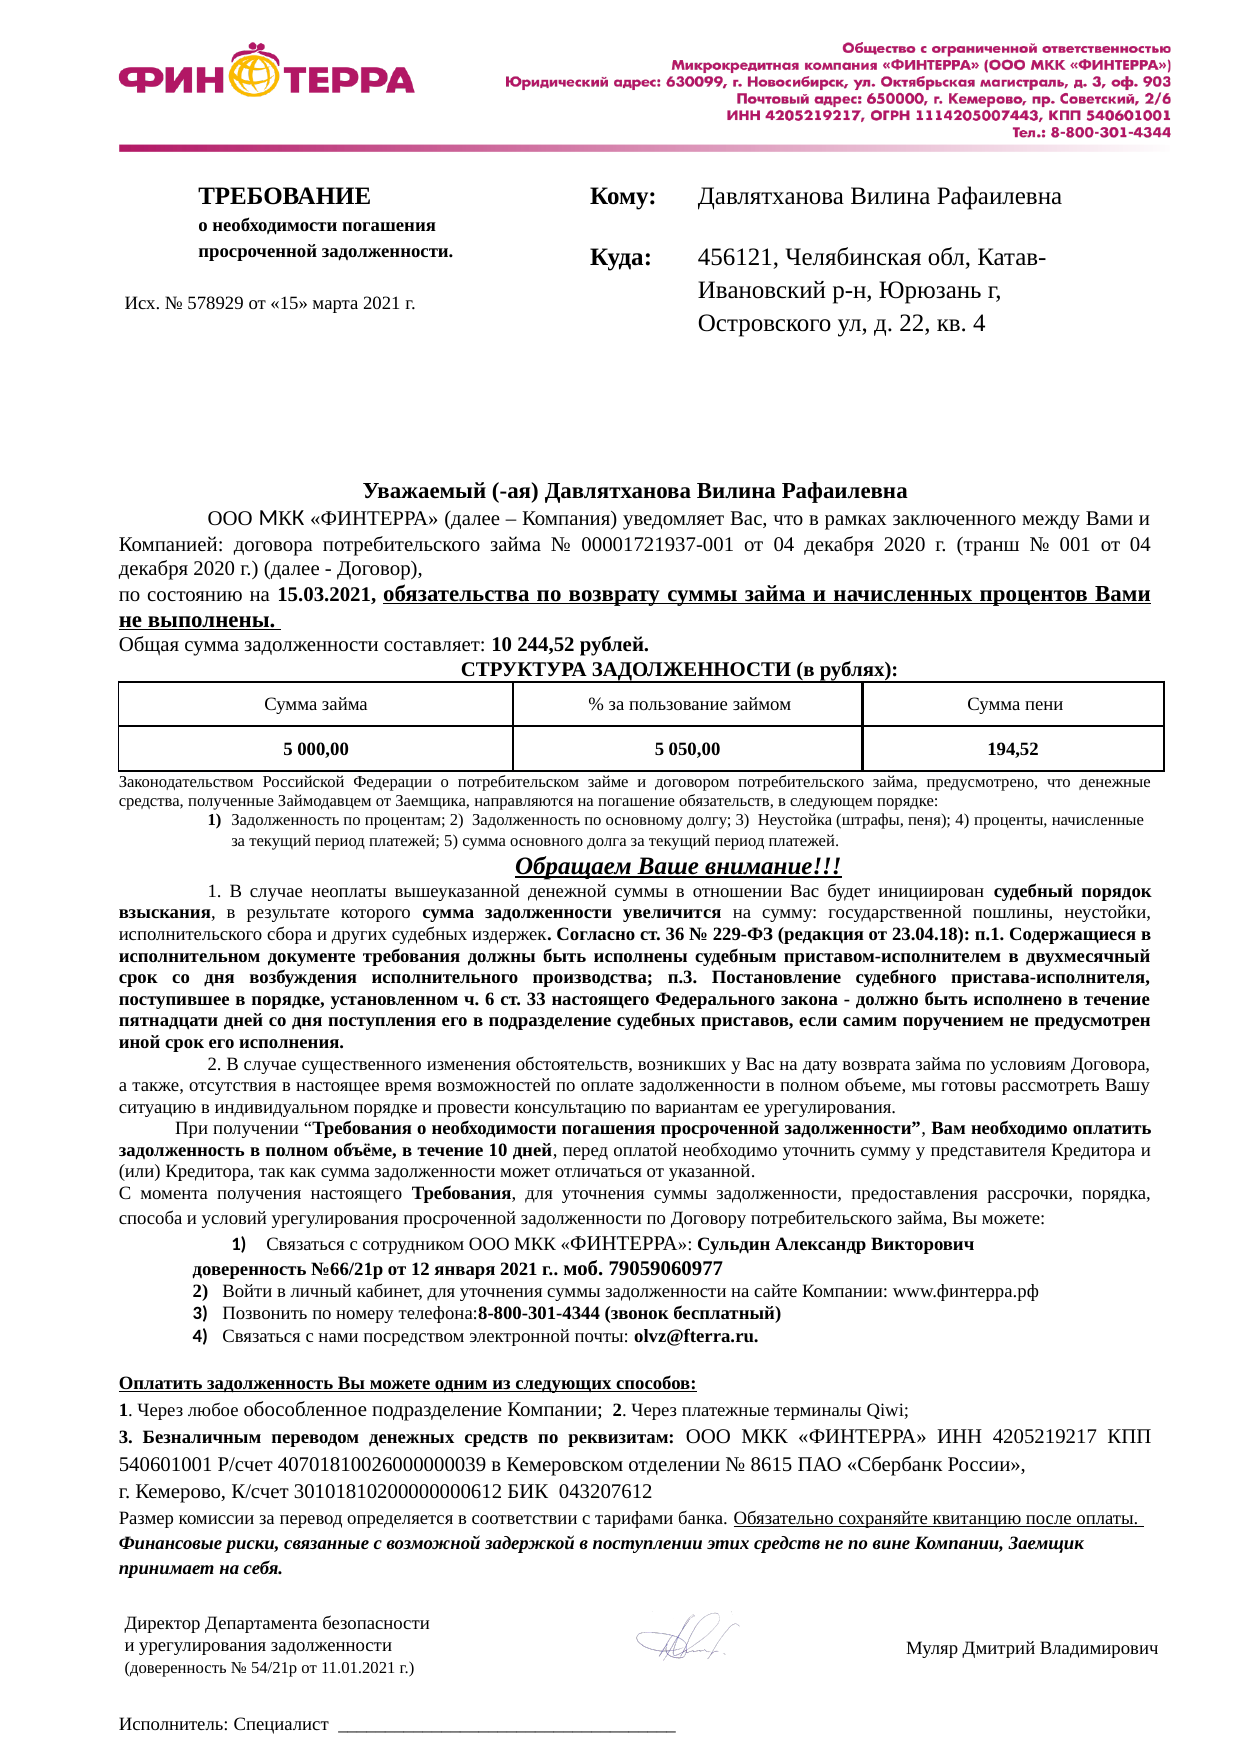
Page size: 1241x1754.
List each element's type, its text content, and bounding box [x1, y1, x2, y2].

text 1. В случае неоплаты вышеуказанной денежной суммы в отношении Вас будет инициирован судебный порядок взыскания, в результате которого сумма задолженности увеличится на сумму: государственной пошлины, неустойки, исполнительского сбора и других судебных издержек. Согласно ст. 36 № 229-ФЗ (редакция от 23.04.18): п.1. Содержащиеся в исполнительном документе требования должны быть исполнены судебным приставом-исполнителем в двухмесячный срок со дня возбуждения исполнительного производства; п.3. Постановление судебного пристава-исполнителя, поступившее в порядке, установленном ч. 6 ст. 33 настоящего Федерального закона - должно быть исполнено в течение пятнадцати дней со дня поступления его в подразделение судебных приставов, если самим поручением не предусмотрен иной срок его исполнения. [118, 880, 1152, 1052]
picture [118, 42, 1171, 152]
text Исполнитель: Специалист ____________________________________ [118, 1713, 1152, 1735]
text Обращаем Ваше внимание!!! [118, 851, 1152, 880]
table_header Сумма займа [119, 683, 512, 725]
table_cell 5 000,00 [119, 727, 512, 769]
text доверенность №66/21р от 12 января 2021 г.. моб. 79059060977 [192, 1256, 1152, 1279]
table_cell 5 050,00 [514, 727, 861, 769]
table_cell 194,52 [864, 727, 1163, 769]
table_header ТРЕБОВАНИЕ о необходимости погашения просроченной задолженности. Исх. № 578929 от «15» марта 2021 г. [119, 175, 584, 398]
text Уважаемый (-ая) Давлятханова Вилина Рафаилевна [118, 477, 1152, 503]
text Общая сумма задолженности составляет: 10 244,52 рублей. [118, 632, 1152, 656]
text Законодательством Российской Федерации о потребительском займе и договором потребительского займа, предусмотрено, что денежные средства, полученные Займодавцем от Заемщика, направляются на погашение обязательств, в следующем порядке: [118, 772, 1152, 810]
list Связаться с сотрудником ООО МКК «ФИНТЕРРА»: Сульдин Александр Викторович [193, 1231, 1152, 1256]
table_cell Куда: [584, 236, 692, 398]
table_cell 456121, Челябинская обл, Катав-Ивановский р-н, Юрюзань г, Островского ул, д. 22, кв. 4 [692, 236, 1116, 398]
table_header Директор Департамента безопасности и урегулирования задолженности (доверенность № 54/21р от 11.01.2021 г.) [119, 1606, 570, 1688]
table_header Сумма пени [864, 683, 1163, 725]
text по состоянию на 15.03.2021, обязательства по возврату суммы займа и начисленных процентов Вами не выполнены. [118, 580, 1152, 632]
list Задолженность по процентам; 2) Задолженность по основному долгу; 3) Неустойка (штрафы, пеня); 4) проценты, начисленные за текущий период платежей; 5) сумма основного долга за текущий период платежей. [207, 810, 1152, 850]
text г. Кемерово, К/счет 30101810200000000612 БИК 043207612 [118, 1479, 1152, 1503]
table_header Муляр Дмитрий Владимирович [807, 1606, 1164, 1688]
text Оплатить задолженность Вы можете одним из следующих способов: [118, 1372, 1152, 1393]
picture [635, 1611, 742, 1662]
list Войти в личный кабинет, для уточнения суммы задолженности на сайте Компании: www.финтерра.рф [163, 1279, 1152, 1301]
text Размер комиссии за перевод определяется в соответствии с тарифами банка. Обязательно сохраняйте квитанцию после оплаты. Финансовые риски, связанные с возможной задержкой в поступлении этих средств не по вине Компании, Заемщик принимает на себя. [118, 1507, 1152, 1578]
table_header Кому: [584, 175, 692, 236]
list Связаться с нами посредством электронной почты: olvz@fterra.ru. [192, 1324, 1152, 1347]
text 1. Через любое обособленное подразделение Компании; 2. Через платежные терминалы Qiwi; [118, 1397, 1152, 1421]
text 3. Безналичным переводом денежных средств по реквизитам: ООО МКК «ФИНТЕРРА» ИНН 4205219217 КПП 540601001 Р/счет 40701810026000000039 в Кемеровском отделении № 8615 ПАО «Сбербанк России», [118, 1424, 1152, 1476]
text При получении “Требования о необходимости погашения просроченной задолженности”, Вам необходимо оплатить задолженность в полном объёме, в течение 10 дней, перед оплатой необходимо уточнить сумму у представителя Кредитора и (или) Кредитора, так как сумма задолженности может отличаться от указанной. [118, 1117, 1152, 1182]
text 2. В случае существенного изменения обстоятельств, возникших у Вас на дату возврата займа по условиям Договора, а также, отсутствия в настоящее время возможностей по оплате задолженности в полном объеме, мы готовы рассмотреть Вашу ситуацию в индивидуальном порядке и провести консультацию по вариантам ее урегулирования. [118, 1052, 1152, 1117]
table_header [570, 1606, 807, 1688]
table_header [1116, 175, 1169, 398]
table_header Давлятханова Вилина Рафаилевна [692, 175, 1116, 236]
table_header % за пользование займом [514, 683, 861, 725]
text ООО МКК «ФИНТЕРРА» (далее – Компания) уведомляет Вас, что в рамках заключенного между Вами и Компанией: договора потребительского займа № 00001721937-001 от 04 декабря 2020 г. (транш № 001 от 04 декабря 2020 г.) (далее - Договор), [118, 503, 1152, 580]
text С момента получения настоящего Требования, для уточнения суммы задолженности, предоставления рассрочки, порядка, способа и условий урегулирования просроченной задолженности по Договору потребительского займа, Вы можете: [118, 1182, 1152, 1228]
list Позвонить по номеру телефона:8-800-301-4344 (звонок бесплатный) [192, 1301, 1152, 1324]
text СТРУКТУРА ЗАДОЛЖЕННОСТИ (в рублях): [118, 656, 1152, 681]
